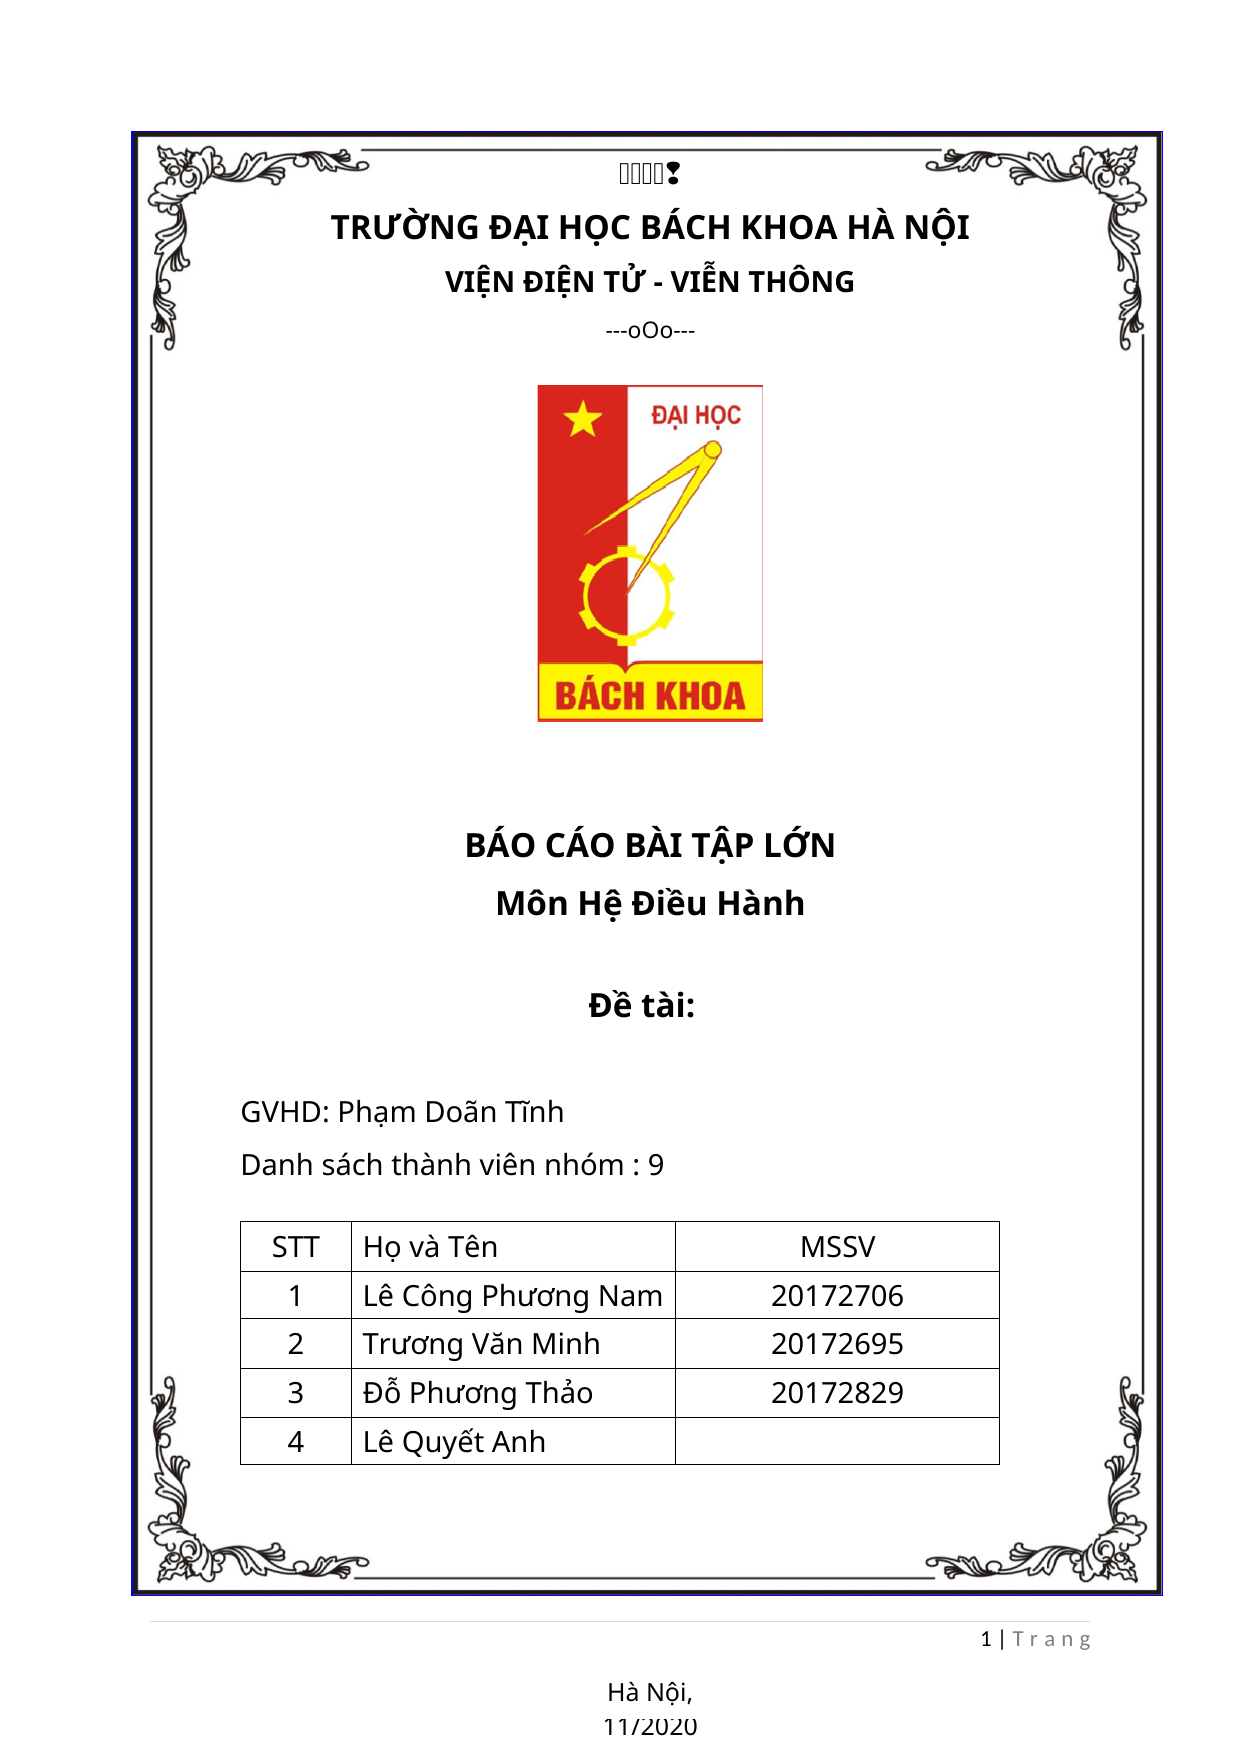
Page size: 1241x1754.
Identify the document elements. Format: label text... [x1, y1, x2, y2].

table_cell 1 [241, 1272, 351, 1318]
text GVHD: Phạm Doãn Tĩnh [150, 1092, 1090, 1131]
text BÁO CÁO BÀI TẬP LỚN [150, 822, 1090, 867]
text ---oOo--- [150, 313, 1090, 345]
table_cell 20172829 [676, 1369, 999, 1417]
table_cell Lê Quyết Anh [352, 1418, 675, 1464]
table_cell 2 [241, 1319, 351, 1367]
table_cell Đỗ Phương Thảo [352, 1369, 675, 1417]
text Đề tài: [150, 981, 1090, 1027]
table_header Họ và Tên [352, 1222, 675, 1271]
table_header STT [241, 1222, 351, 1271]
table_cell 20172695 [676, 1319, 999, 1367]
text TRƯỜNG ĐẠI HỌC BÁCH KHOA HÀ NỘI [150, 203, 1090, 249]
table_header MSSV [676, 1222, 999, 1271]
picture [133, 132, 1162, 1595]
table_cell 20172706 [676, 1272, 999, 1318]
text Môn Hệ Điều Hành [150, 880, 1090, 925]
table_cell 4 [241, 1418, 351, 1464]
table_cell 3 [241, 1369, 351, 1417]
text VIỆN ĐIỆN TỬ - VIỄN THÔNG [150, 261, 1090, 301]
table_cell Lê Công Phương Nam [352, 1272, 675, 1318]
text  [150, 162, 1090, 191]
table_cell [676, 1418, 999, 1464]
table_cell Trương Văn Minh [352, 1319, 675, 1367]
text Danh sách thành viên nhóm : 9 [150, 1144, 1090, 1183]
